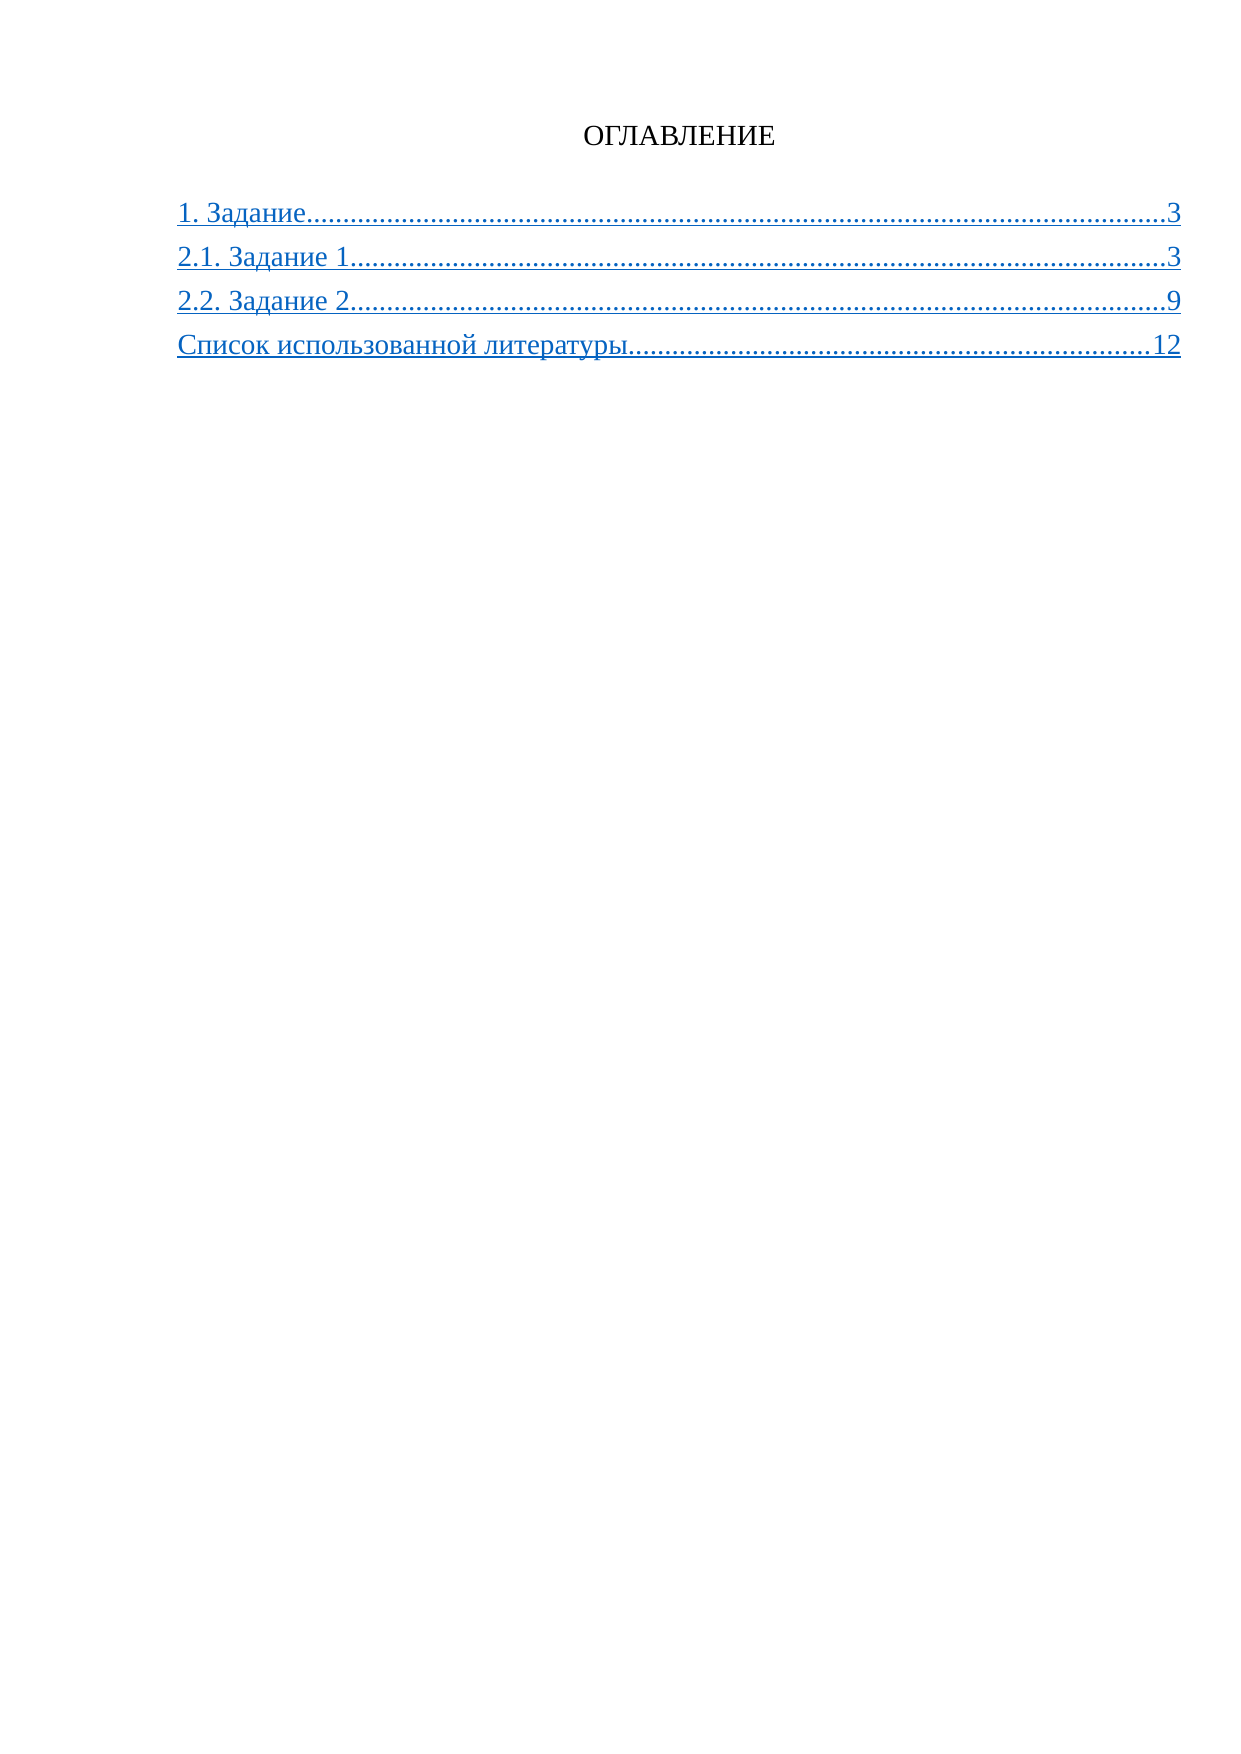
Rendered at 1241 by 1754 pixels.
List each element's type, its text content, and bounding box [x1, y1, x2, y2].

text 1. Задание 3 [177, 196, 1181, 225]
text 2.2. Задание 2 9 [177, 283, 1181, 313]
text Список использованной литературы 12 [177, 327, 1181, 356]
text ОГЛАВЛЕНИЕ [177, 118, 1181, 152]
text 2.1. Задание 1 3 [177, 239, 1181, 269]
